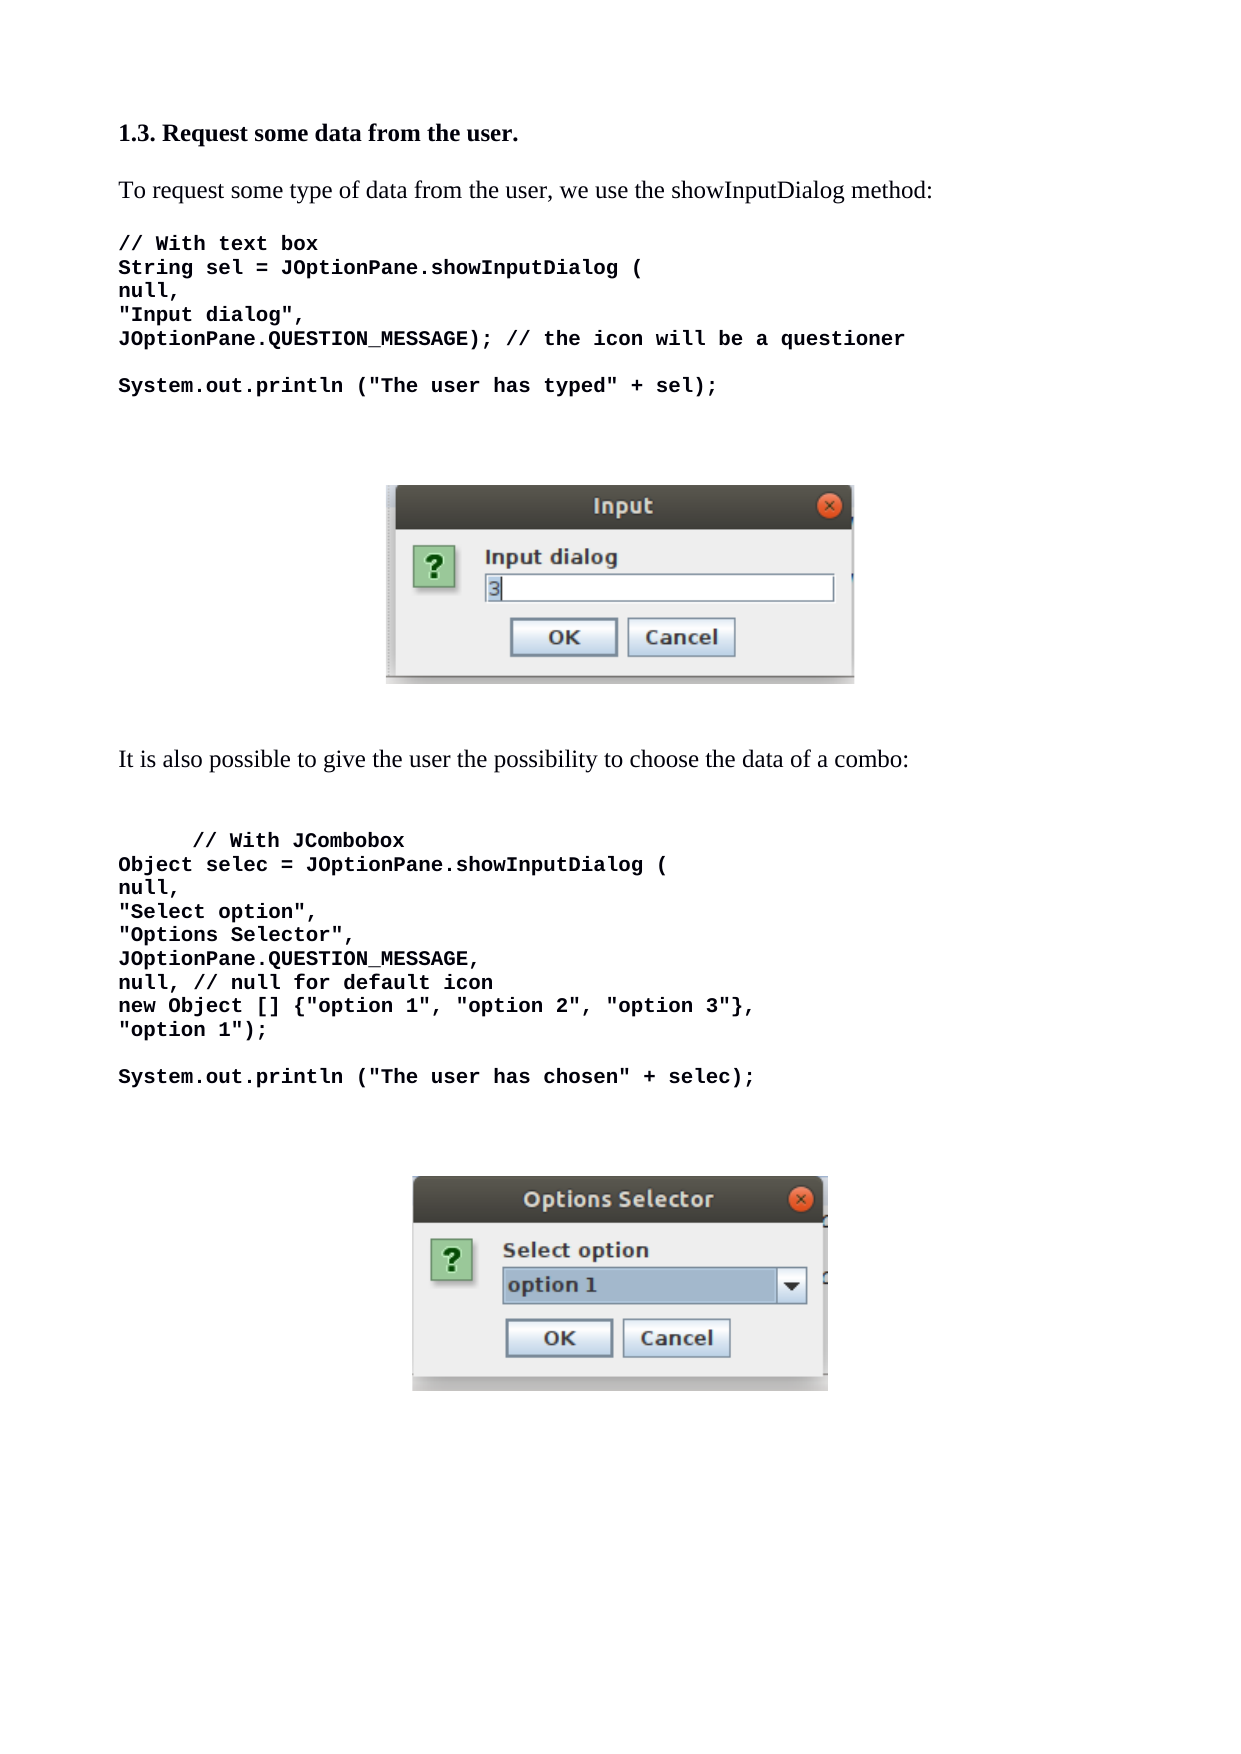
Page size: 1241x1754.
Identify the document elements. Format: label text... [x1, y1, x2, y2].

picture [385, 485, 855, 684]
text null, [118, 877, 1122, 901]
text null, [118, 280, 1122, 304]
text new Object [] {"option 1", "option 2", "option 3"}, [118, 995, 1122, 1019]
text System.out.println ("The user has typed" + sel); [118, 375, 1122, 399]
text "Input dialog", [118, 304, 1122, 328]
text It is also possible to give the user the possibility to choose the data of a combo: [118, 744, 1122, 772]
text // With text box [118, 233, 1122, 257]
text Object selec = JOptionPane.showInputDialog ( [118, 853, 1122, 877]
text "Options Selector", [118, 924, 1122, 948]
text null, // null for default icon [118, 972, 1122, 995]
text JOptionPane.QUESTION_MESSAGE); // the icon will be a questioner [118, 328, 1122, 351]
text "option 1"); [118, 1019, 1122, 1043]
text System.out.println ("The user has chosen" + selec); [118, 1066, 1122, 1090]
text JOptionPane.QUESTION_MESSAGE, [118, 948, 1122, 972]
text // With JCombobox [118, 830, 1122, 853]
text String sel = JOptionPane.showInputDialog ( [118, 257, 1122, 280]
text To request some type of data from the user, we use the showInputDialog method: [118, 176, 1122, 204]
text 1.3. Request some data from the user. [118, 118, 1122, 147]
picture [412, 1176, 828, 1391]
text "Select option", [118, 901, 1122, 924]
